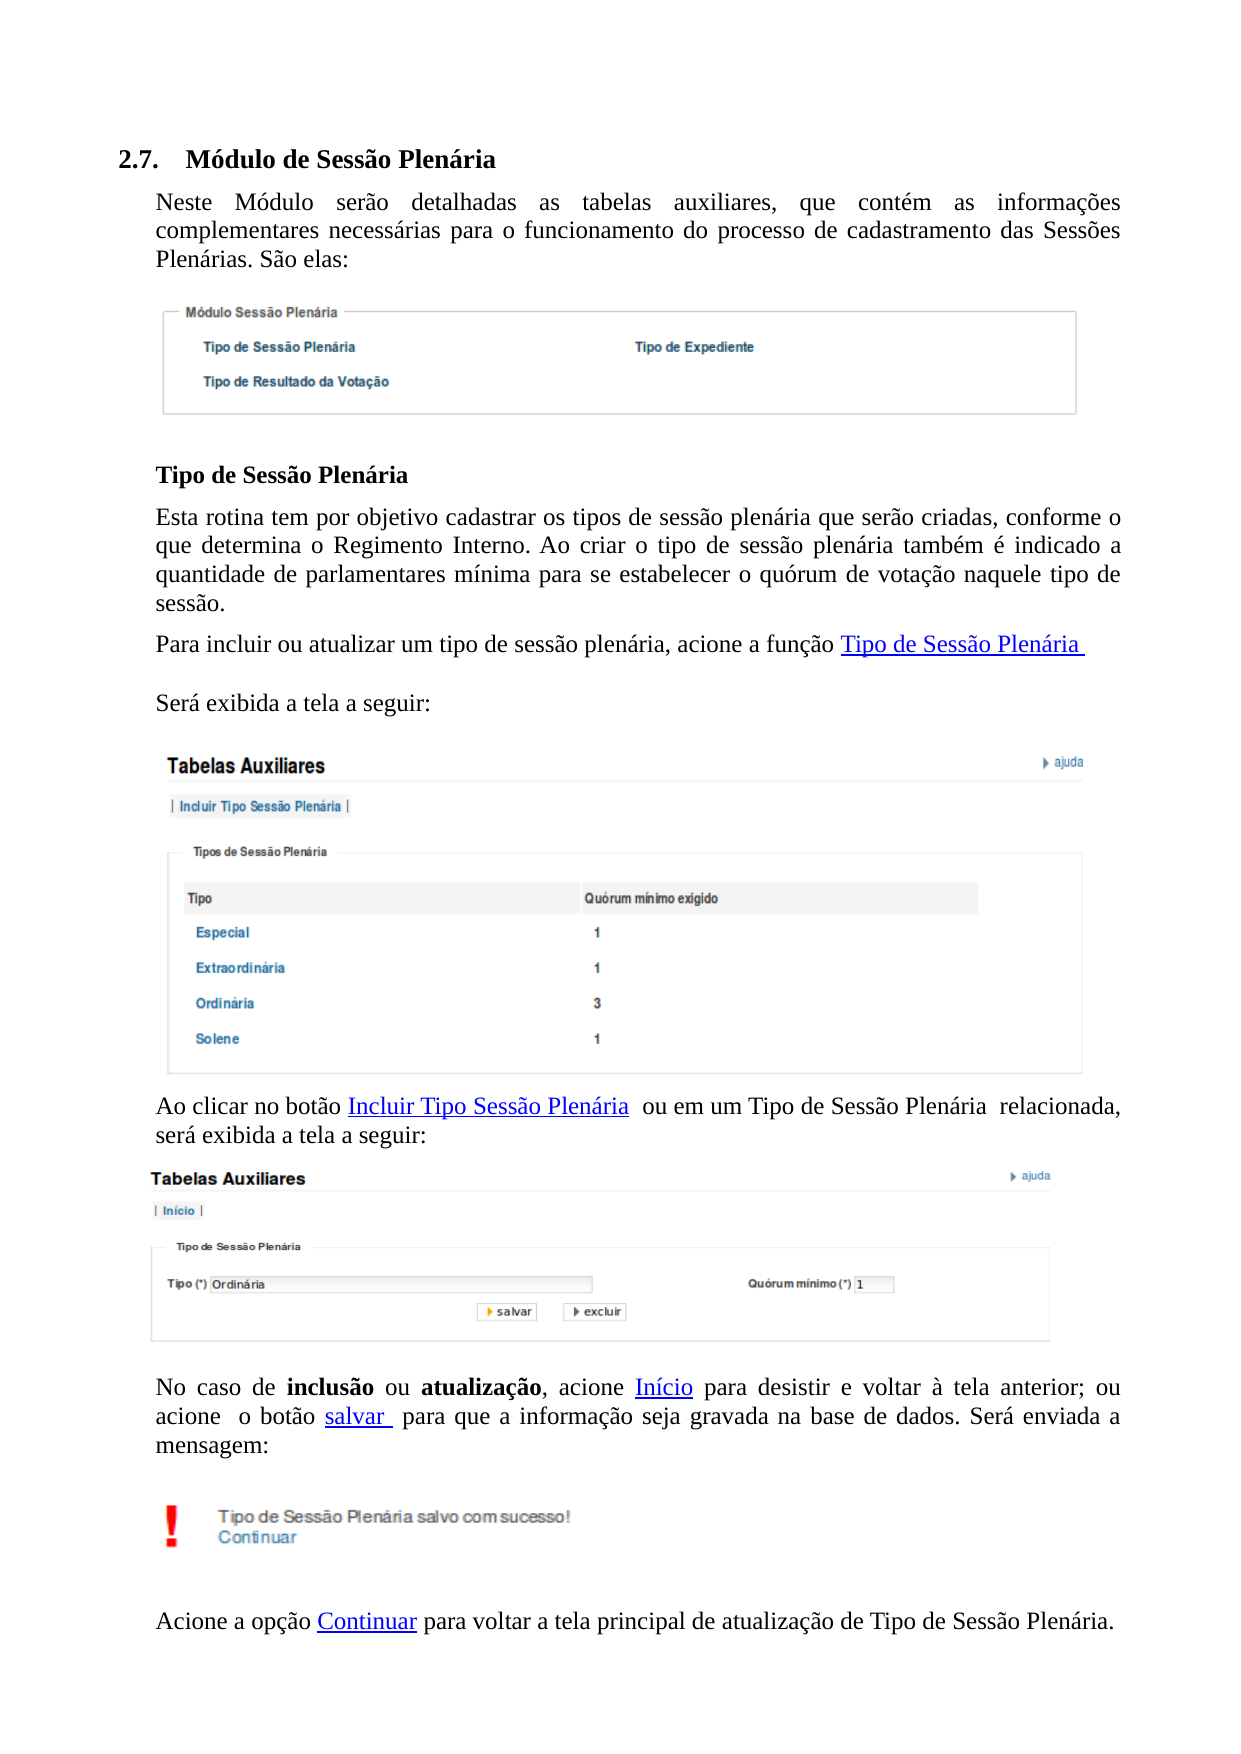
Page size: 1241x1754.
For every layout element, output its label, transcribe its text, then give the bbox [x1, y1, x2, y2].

text Acione a opção Continuar para voltar a tela principal de atualização de Tipo de Sessão Plenária. [155, 1606, 1122, 1635]
picture [134, 1165, 1062, 1354]
picture [159, 302, 1082, 420]
text Para incluir ou atualizar um tipo de sessão plenária, acione a função Tipo de Sessão Plenária [155, 629, 1122, 658]
text Esta rotina tem por objetivo cadastrar os tipos de sessão plenária que serão criadas, conforme o que determina o Regimento Interno. Ao criar o tipo de sessão plenária também é indicado a quantidade de parlamentares mínima para se estabelecer o quórum de votação naquele tipo de sessão. [155, 502, 1122, 617]
text No caso de inclusão ou atualização, acione Início para desistir e voltar à tela anterior; ou acione o botão salvar para que a informação seja gravada na base de dados. Será enviada a mensagem: [155, 1372, 1122, 1459]
text Ao clicar no botão Incluir Tipo Sessão Plenária ou em um Tipo de Sessão Plenária relacionada, será exibida a tela a seguir: [155, 765, 1122, 1148]
text Será exibida a tela a seguir: [155, 688, 1122, 717]
picture [96, 1468, 629, 1578]
picture [157, 755, 1084, 1090]
text Tipo de Sessão Plenária [155, 461, 1122, 489]
text Neste Módulo serão detalhadas as tabelas auxiliares, que contém as informações complementares necessárias para o funcionamento do processo de cadastramento das Sessões Plenárias. São elas: [155, 187, 1122, 273]
subtitle 2.7. Módulo de Sessão Plenária [118, 143, 1122, 174]
